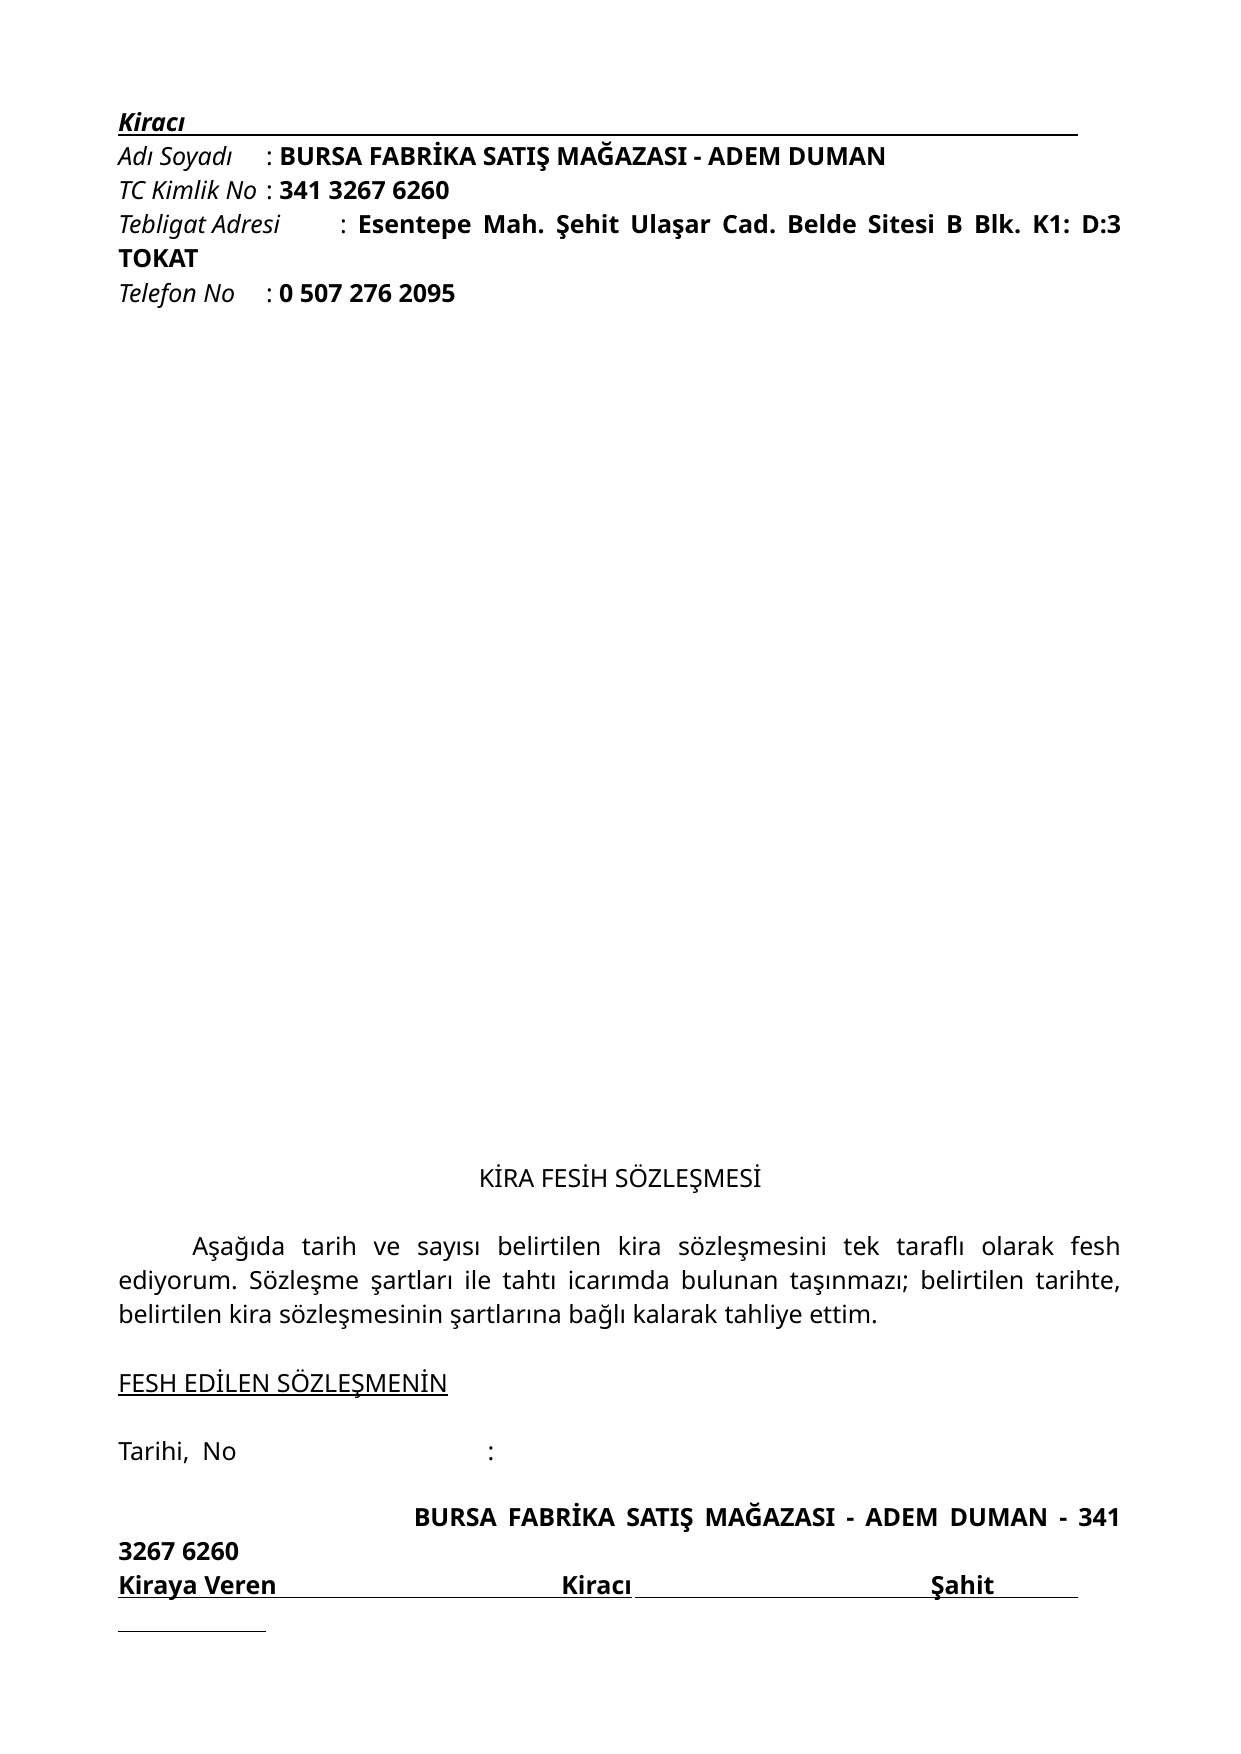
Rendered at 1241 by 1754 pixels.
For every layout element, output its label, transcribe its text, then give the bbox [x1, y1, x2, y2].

text TC Kimlik No : 341 3267 6260 [118, 173, 1122, 207]
text Tarihi, No : [118, 1433, 1122, 1467]
text Telefon No : 0 507 276 2095 [118, 275, 1122, 309]
text Adı Soyadı : BURSA FABRİKA SATIŞ MAĞAZASI - ADEM DUMAN [118, 139, 1122, 173]
text Aşağıda tarih ve sayısı belirtilen kira sözleşmesini tek taraflı olarak fesh ediyorum. Sözleşme şartları ile tahtı icarımda bulunan taşınmazı; belirtilen tarihte, belirtilen kira sözleşmesinin şartlarına bağlı kalarak tahliye ettim. [118, 1229, 1122, 1331]
text KİRA FESİH SÖZLEŞMESİ [118, 1161, 1122, 1195]
text FESH EDİLEN SÖZLEŞMENİN [118, 1365, 1122, 1399]
text Kiracı [118, 105, 1122, 139]
text Tebligat Adresi : Esentepe Mah. Şehit Ulaşar Cad. Belde Sitesi B Blk. K1: D:3 TOKAT [118, 207, 1122, 275]
